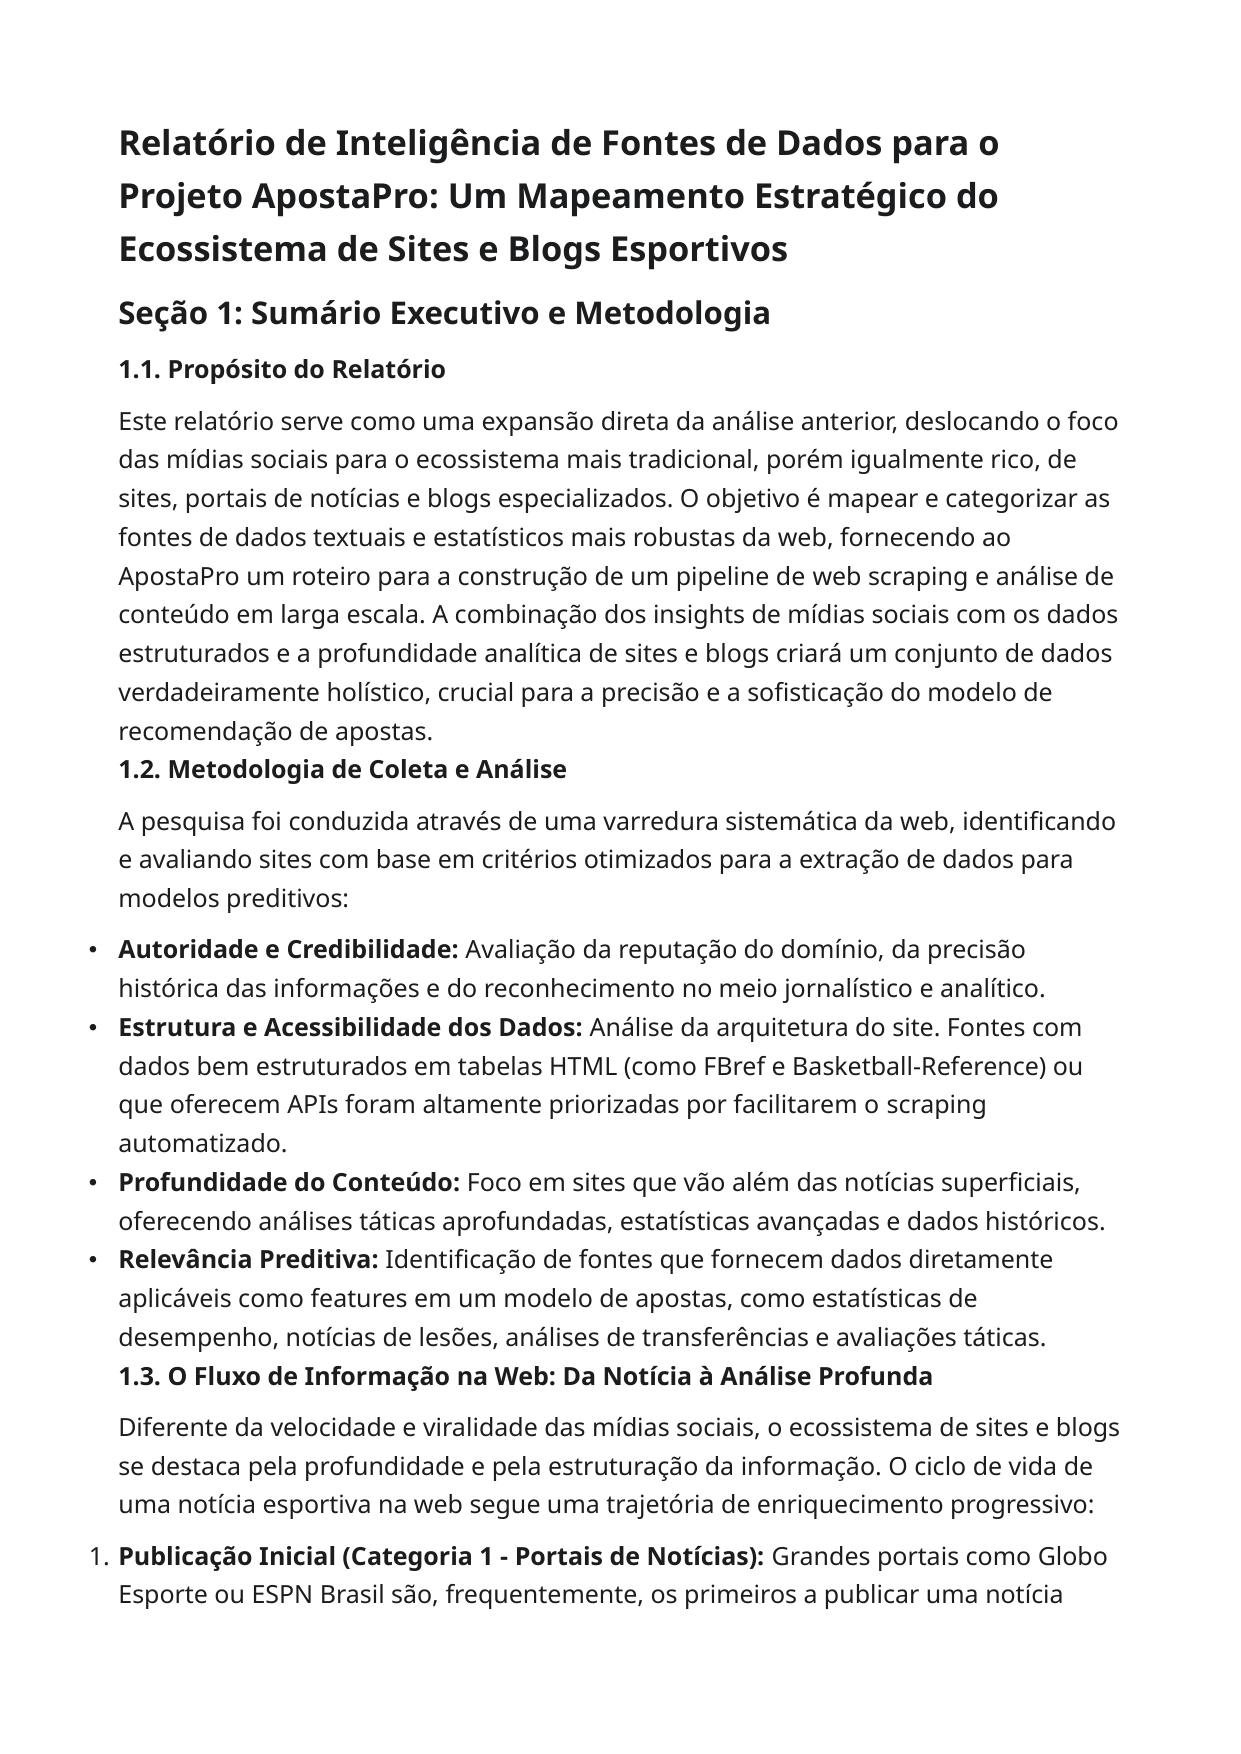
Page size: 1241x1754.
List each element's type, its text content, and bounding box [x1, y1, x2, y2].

list Estrutura e Acessibilidade dos Dados: Análise da arquitetura do site. Fontes com dados bem estruturados em tabelas HTML (como FBref e Basketball-Reference) ou que oferecem APIs foram altamente priorizadas por facilitarem o scraping automatizado. [118, 1009, 1122, 1160]
subtitle 1.3. O Fluxo de Informação na Web: Da Notícia à Análise Profunda [118, 1358, 1122, 1392]
list Profundidade do Conteúdo: Foco em sites que vão além das notícias superficiais, oferecendo análises táticas aprofundadas, estatísticas avançadas e dados históricos. [118, 1164, 1122, 1237]
list Relevância Preditiva: Identificação de fontes que fornecem dados diretamente aplicáveis como features em um modelo de apostas, como estatísticas de desempenho, notícias de lesões, análises de transferências e avaliações táticas. [118, 1242, 1122, 1353]
list Autoridade e Credibilidade: Avaliação da reputação do domínio, da precisão histórica das informações e do reconhecimento no meio jornalístico e analítico. [118, 932, 1122, 1005]
subtitle Seção 1: Sumário Executivo e Metodologia [118, 291, 1122, 333]
text Este relatório serve como uma expansão direta da análise anterior, deslocando o foco das mídias sociais para o ecossistema mais tradicional, porém igualmente rico, de sites, portais de notícias e blogs especializados. O objetivo é mapear e categorizar as fontes de dados textuais e estatísticos mais robustas da web, fornecendo ao ApostaPro um roteiro para a construção de um pipeline de web scraping e análise de conteúdo em larga escala. A combinação dos insights de mídias sociais com os dados estruturados e a profundidade analítica de sites e blogs criará um conjunto de dados verdadeiramente holístico, crucial para a precisão e a sofisticação do modelo de recomendação de apostas. [118, 403, 1122, 747]
subtitle 1.1. Propósito do Relatório [118, 352, 1122, 386]
text Diferente da velocidade e viralidade das mídias sociais, o ecossistema de sites e blogs se destaca pela profundidade e pela estruturação da informação. O ciclo de vida de uma notícia esportiva na web segue uma trajetória de enriquecimento progressivo: [118, 1409, 1122, 1521]
text A pesquisa foi conduzida através de uma varredura sistemática da web, identificando e avaliando sites com base em critérios otimizados para a extração de dados para modelos preditivos: [118, 803, 1122, 915]
subtitle Relatório de Inteligência de Fontes de Dados para o Projeto ApostaPro: Um Mapeamento Estratégico do Ecossistema de Sites e Blogs Esportivos [118, 118, 1122, 272]
subtitle 1.2. Metodologia de Coleta e Análise [118, 752, 1122, 786]
list Publicação Inicial (Categoria 1 - Portais de Notícias): Grandes portais como Globo Esporte ou ESPN Brasil são, frequentemente, os primeiros a publicar uma notícia [118, 1538, 1122, 1611]
